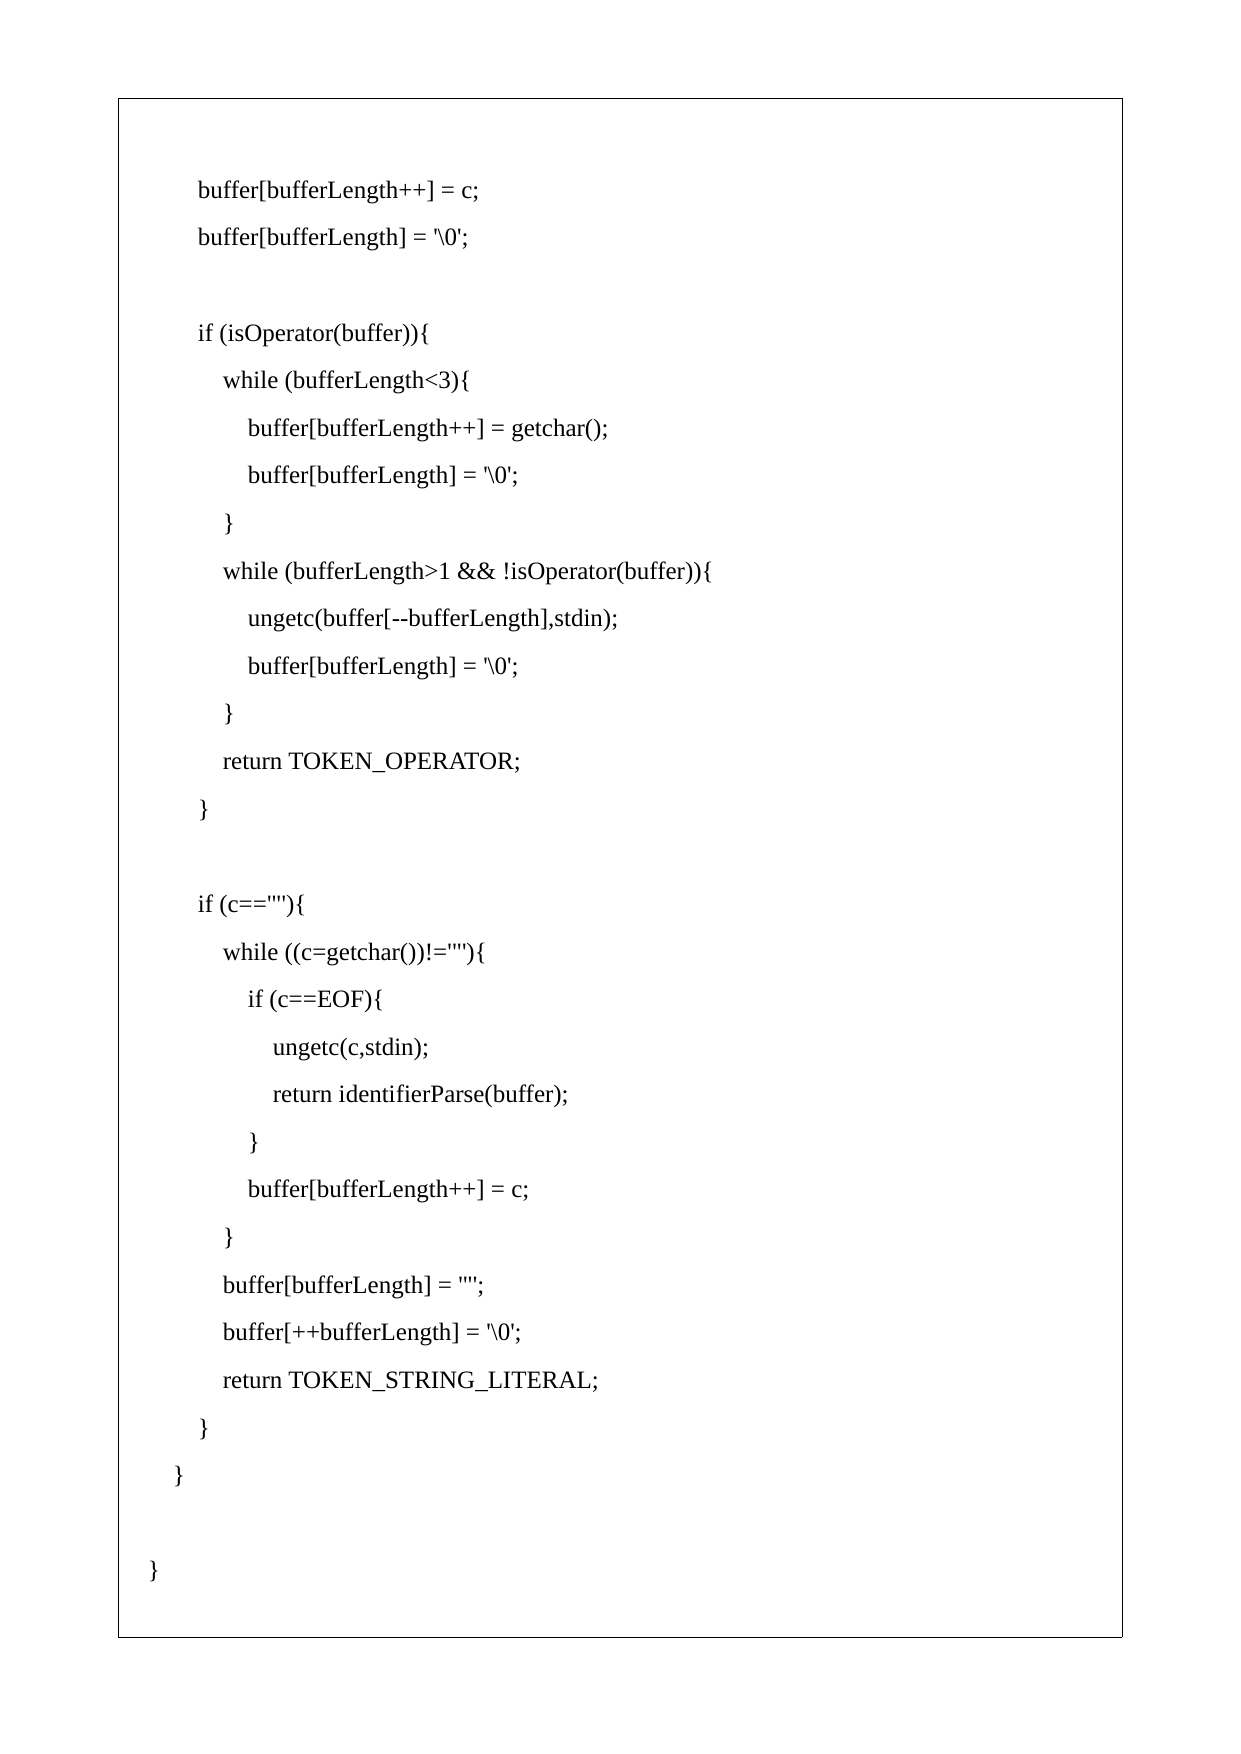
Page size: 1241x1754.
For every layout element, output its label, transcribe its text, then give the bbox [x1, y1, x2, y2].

text return TOKEN_OPERATOR; [148, 746, 1092, 775]
text buffer[bufferLength++] = c; [148, 1174, 1092, 1203]
text return TOKEN_STRING_LITERAL; [148, 1365, 1092, 1394]
text buffer[bufferLength++] = c; [148, 175, 1092, 204]
text return identifierParse(buffer); [148, 1079, 1092, 1108]
text ungetc(buffer[--bufferLength],stdin); [148, 603, 1092, 632]
text } [148, 1413, 1092, 1441]
text if (c=='"'){ [148, 889, 1092, 918]
text } [148, 794, 1092, 822]
text while (bufferLength<3){ [148, 365, 1092, 394]
text } [148, 508, 1092, 537]
text } [148, 1460, 1092, 1489]
text } [148, 1222, 1092, 1251]
text } [148, 1555, 1092, 1584]
text if (isOperator(buffer)){ [148, 318, 1092, 346]
text buffer[bufferLength] = '\0'; [148, 461, 1092, 489]
text ungetc(c,stdin); [148, 1032, 1092, 1061]
text while ((c=getchar())!='"'){ [148, 937, 1092, 965]
text buffer[bufferLength] = '\0'; [148, 651, 1092, 680]
text if (c==EOF){ [148, 984, 1092, 1013]
text } [148, 698, 1092, 727]
text while (bufferLength>1 && !isOperator(buffer)){ [148, 556, 1092, 584]
text } [148, 1127, 1092, 1156]
text buffer[bufferLength] = '"'; [148, 1270, 1092, 1298]
text buffer[bufferLength] = '\0'; [148, 222, 1092, 251]
text buffer[bufferLength++] = getchar(); [148, 413, 1092, 442]
text buffer[++bufferLength] = '\0'; [148, 1317, 1092, 1346]
